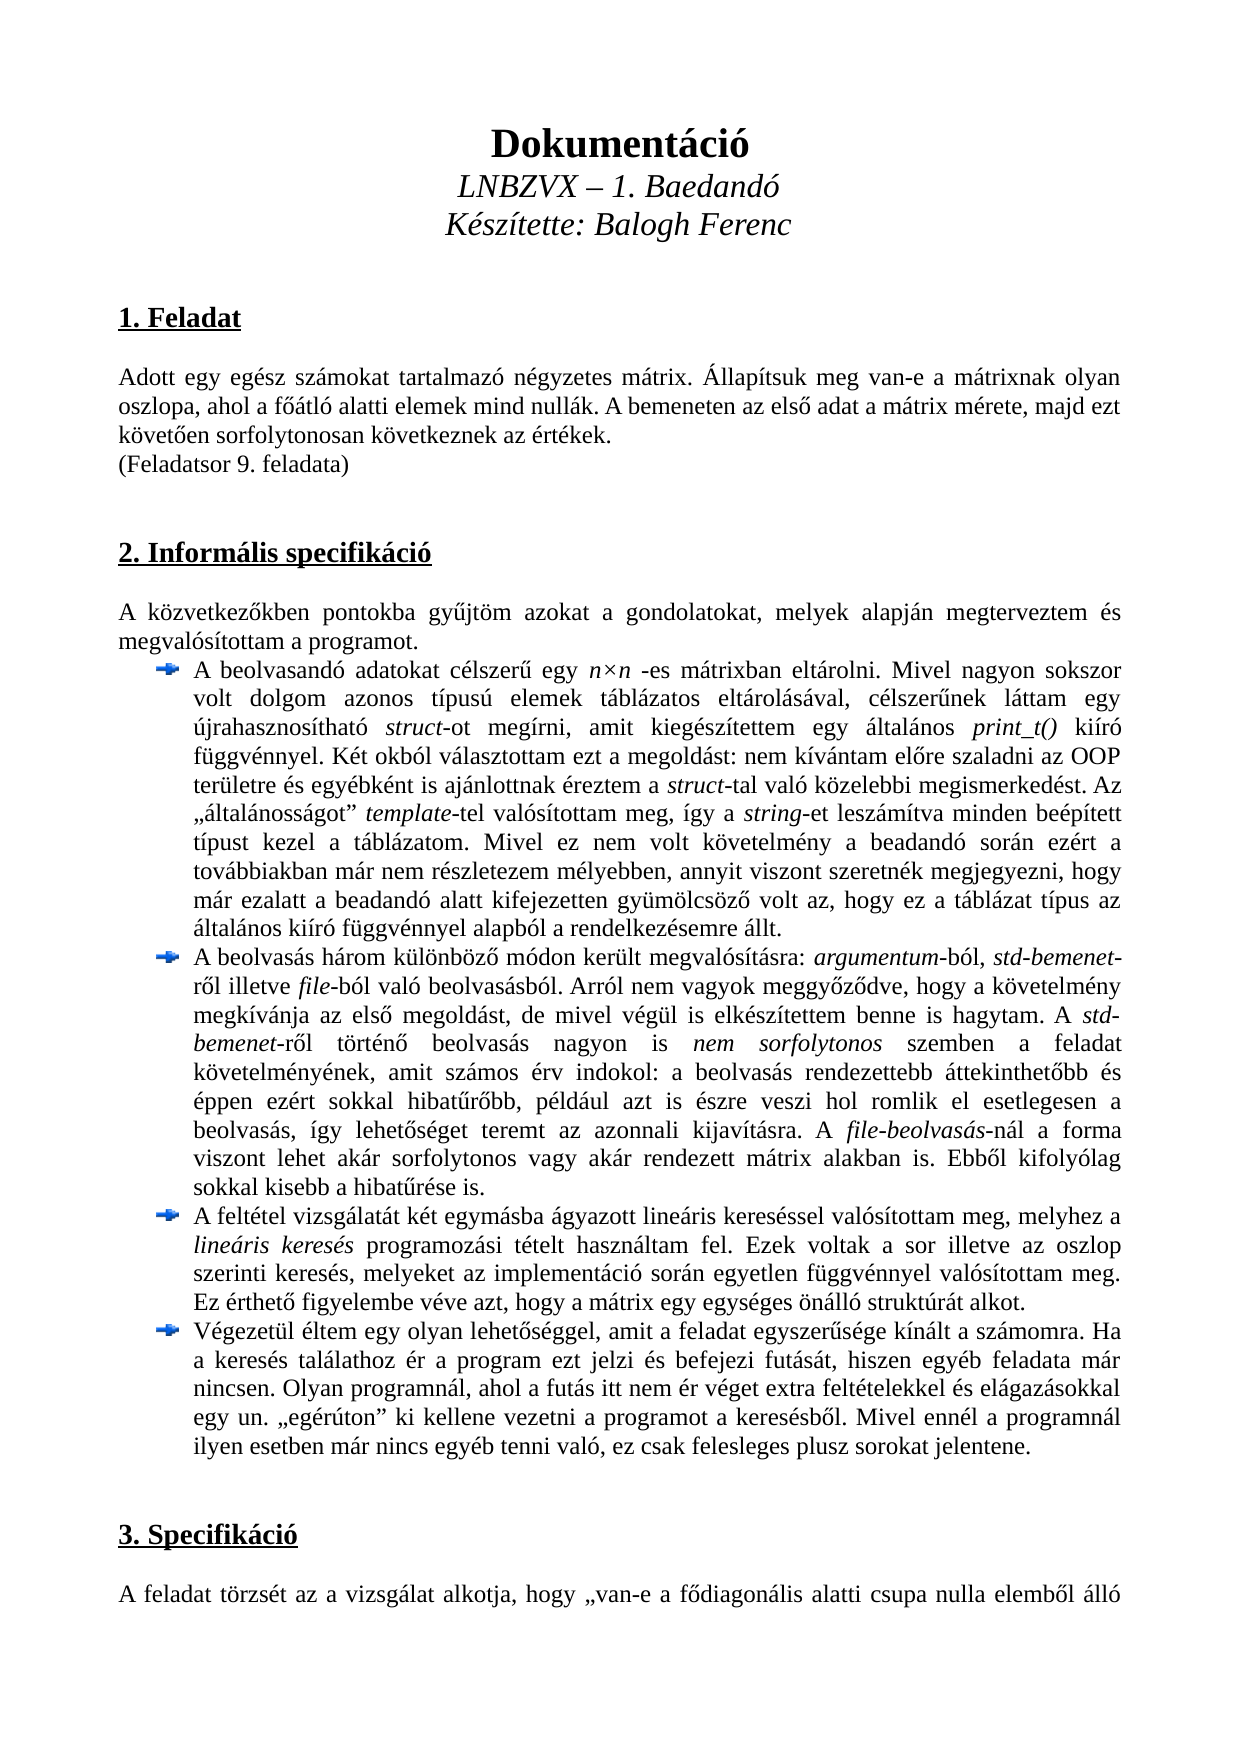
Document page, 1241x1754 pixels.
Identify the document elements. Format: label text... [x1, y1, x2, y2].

text Dokumentáció [118, 118, 1122, 166]
list A feltétel vizsgálatát két egymásba ágyazott lineáris kereséssel valósítottam meg, melyhez a lineáris keresés programozási tételt használtam fel. Ezek voltak a sor illetve az oszlop szerinti keresés, melyeket az implementáció során egyetlen függvénnyel valósítottam meg. Ez érthető figyelembe véve azt, hogy a mátrix egy egységes önálló struktúrát alkot. [156, 1201, 1122, 1316]
text Készítette: Balogh Ferenc [118, 204, 1122, 243]
list Végezetül éltem egy olyan lehetőséggel, amit a feladat egyszerűsége kínált a számomra. Ha a keresés találathoz ér a program ezt jelzi és befejezi futását, hiszen egyéb feladata már nincsen. Olyan programnál, ahol a futás itt nem ér véget extra feltételekkel és elágazásokkal egy un. „egérúton” ki kellene vezetni a programot a keresésből. Mivel ennél a programnál ilyen esetben már nincs egyéb tenni való, ez csak felesleges plusz sorokat jelentene. [156, 1316, 1122, 1460]
text LNBZVX – 1. Baedandó [118, 166, 1122, 204]
text 3. Specifikáció [118, 1517, 1122, 1551]
list A beolvasás három különböző módon került megvalósításra: argumentum-ból, std-bemenet-ről illetve file-ból való beolvasásból. Arról nem vagyok meggyőződve, hogy a követelmény megkívánja az első megoldást, de mivel végül is elkészítettem benne is hagytam. A std-bemenet-ről történő beolvasás nagyon is nem sorfolytonos szemben a feladat követelményének, amit számos érv indokol: a beolvasás rendezettebb áttekinthetőbb és éppen ezért sokkal hibatűrőbb, például azt is észre veszi hol romlik el esetlegesen a beolvasás, így lehetőséget teremt az azonnali kijavításra. A file-beolvasás-nál a forma viszont lehet akár sorfolytonos vagy akár rendezett mátrix alakban is. Ebből kifolyólag sokkal kisebb a hibatűrése is. [156, 942, 1122, 1201]
text 1. Feladat [118, 300, 1122, 334]
list A beolvasandó adatokat célszerű egy n×n -es mátrixban eltárolni. Mivel nagyon sokszor volt dolgom azonos típusú elemek táblázatos eltárolásával, célszerűnek láttam egy újrahasznosítható struct-ot megírni, amit kiegészítettem egy általános print_t() kiíró függvénnyel. Két okból választottam ezt a megoldást: nem kívántam előre szaladni az OOP területre és egyébként is ajánlottnak éreztem a struct-tal való közelebbi megismerkedést. Az „általánosságot” template-tel valósítottam meg, így a string-et leszámítva minden beépített típust kezel a táblázatom. Mivel ez nem volt követelmény a beadandó során ezért a továbbiakban már nem részletezem mélyebben, annyit viszont szeretnék megjegyezni, hogy már ezalatt a beadandó alatt kifejezetten gyümölcsöző volt az, hogy ez a táblázat típus az általános kiíró függvénnyel alapból a rendelkezésemre állt. [156, 655, 1122, 942]
text A feladat törzsét az a vizsgálat alkotja, hogy „van-e a fődiagonális alatti csupa nulla elemből álló [118, 1579, 1122, 1608]
text Adott egy egész számokat tartalmazó négyzetes mátrix. Állapítsuk meg van-e a mátrixnak olyan oszlopa, ahol a főátló alatti elemek mind nullák. A bemeneten az első adat a mátrix mérete, majd ezt követően sorfolytonosan következnek az értékek. [118, 362, 1122, 449]
picture [156, 663, 179, 675]
text 2. Informális specifikáció [118, 535, 1122, 568]
picture [156, 1324, 179, 1336]
text A közvetkezőkben pontokba gyűjtöm azokat a gondolatokat, melyek alapján megterveztem és megvalósítottam a programot. [118, 597, 1122, 655]
picture [156, 951, 179, 963]
text (Feladatsor 9. feladata) [118, 449, 1122, 477]
picture [156, 1209, 179, 1221]
